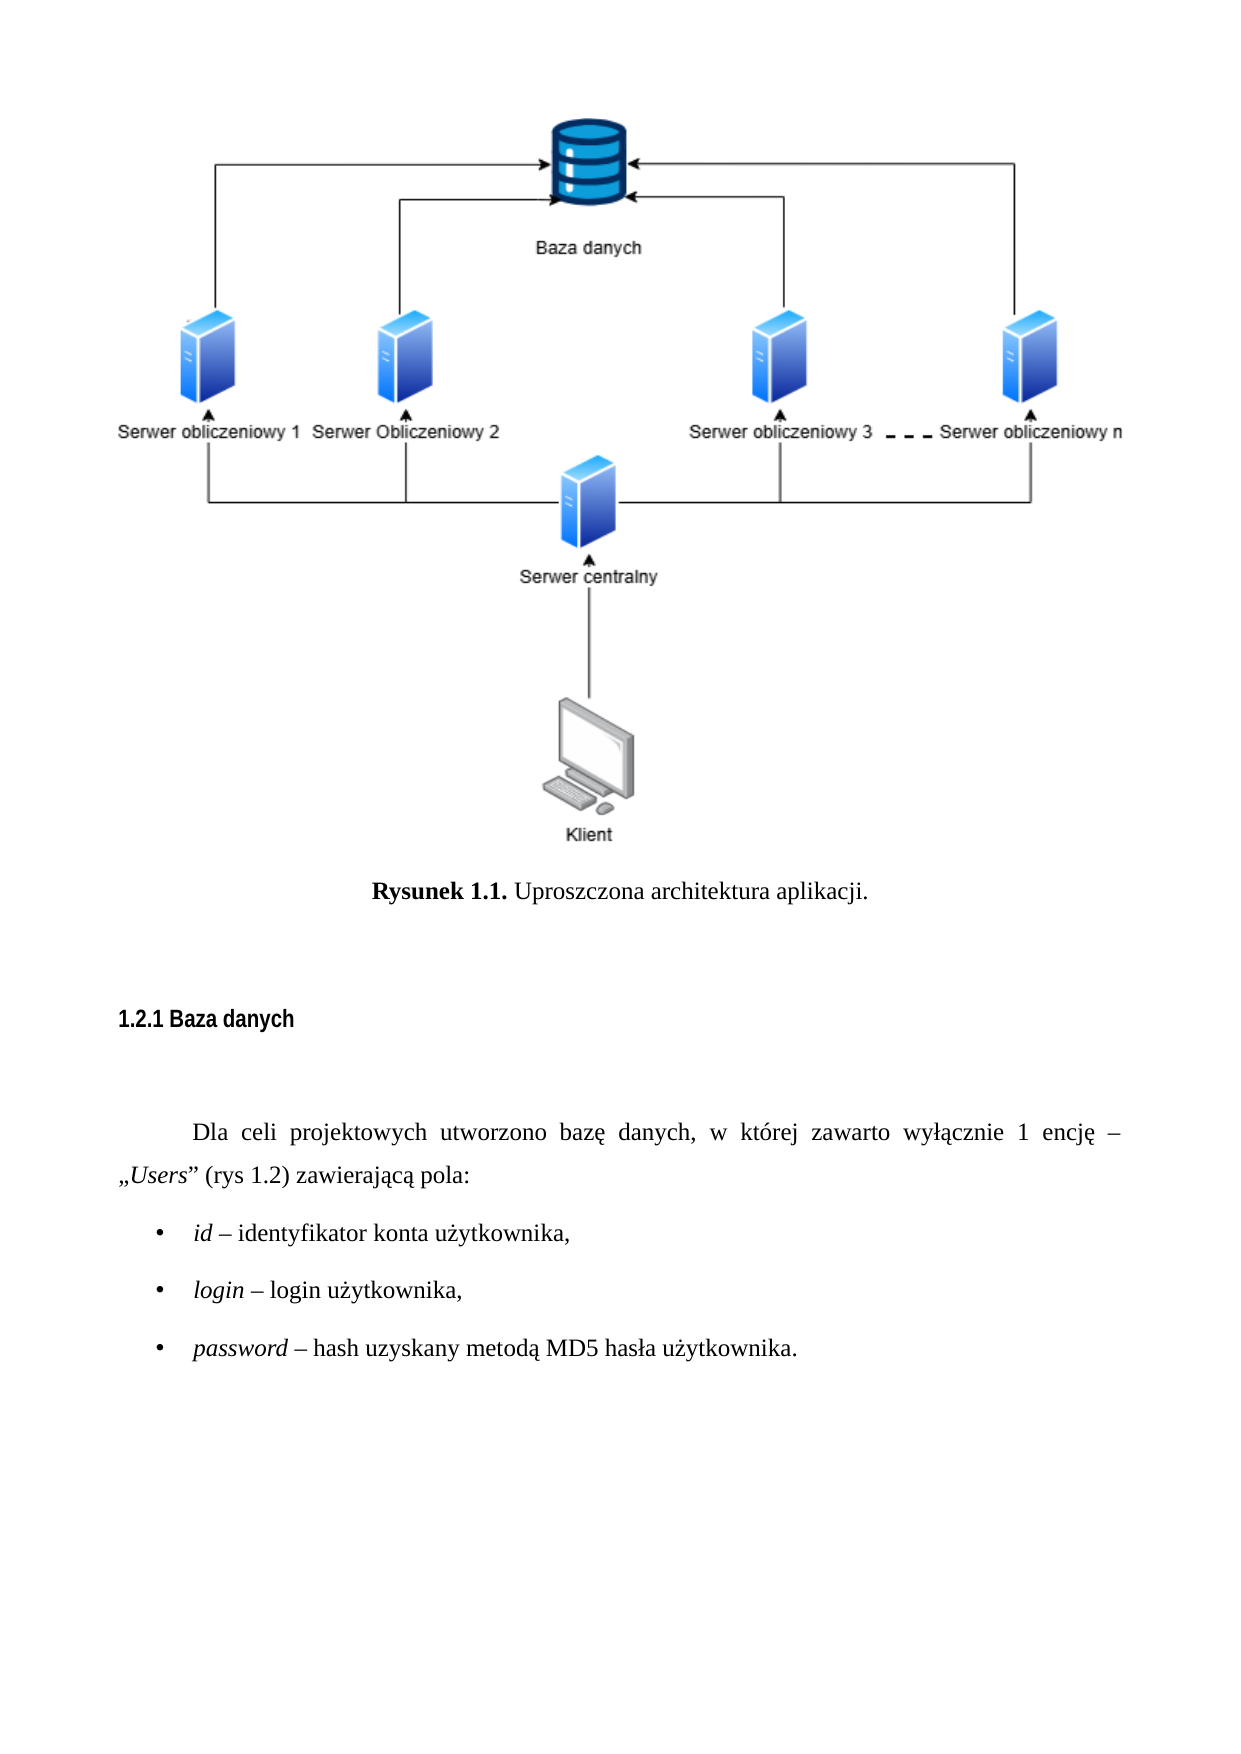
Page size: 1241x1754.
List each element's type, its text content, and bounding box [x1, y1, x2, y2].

subtitle 1.2.1 Baza danych [118, 1004, 1122, 1032]
list id – identyfikator konta użytkownika, [156, 1218, 1122, 1247]
list password – hash uzyskany metodą MD5 hasła użytkownika. [156, 1333, 1122, 1362]
text Rysunek 1.1. Uproszczona architektura aplikacji. [118, 876, 1122, 905]
picture [118, 118, 1123, 847]
list login – login użytkownika, [156, 1276, 1122, 1304]
text Dla celi projektowych utworzono bazę danych, w której zawarto wyłącznie 1 encję – „Users” (rys 1.2) zawierającą pola: [118, 1117, 1122, 1189]
